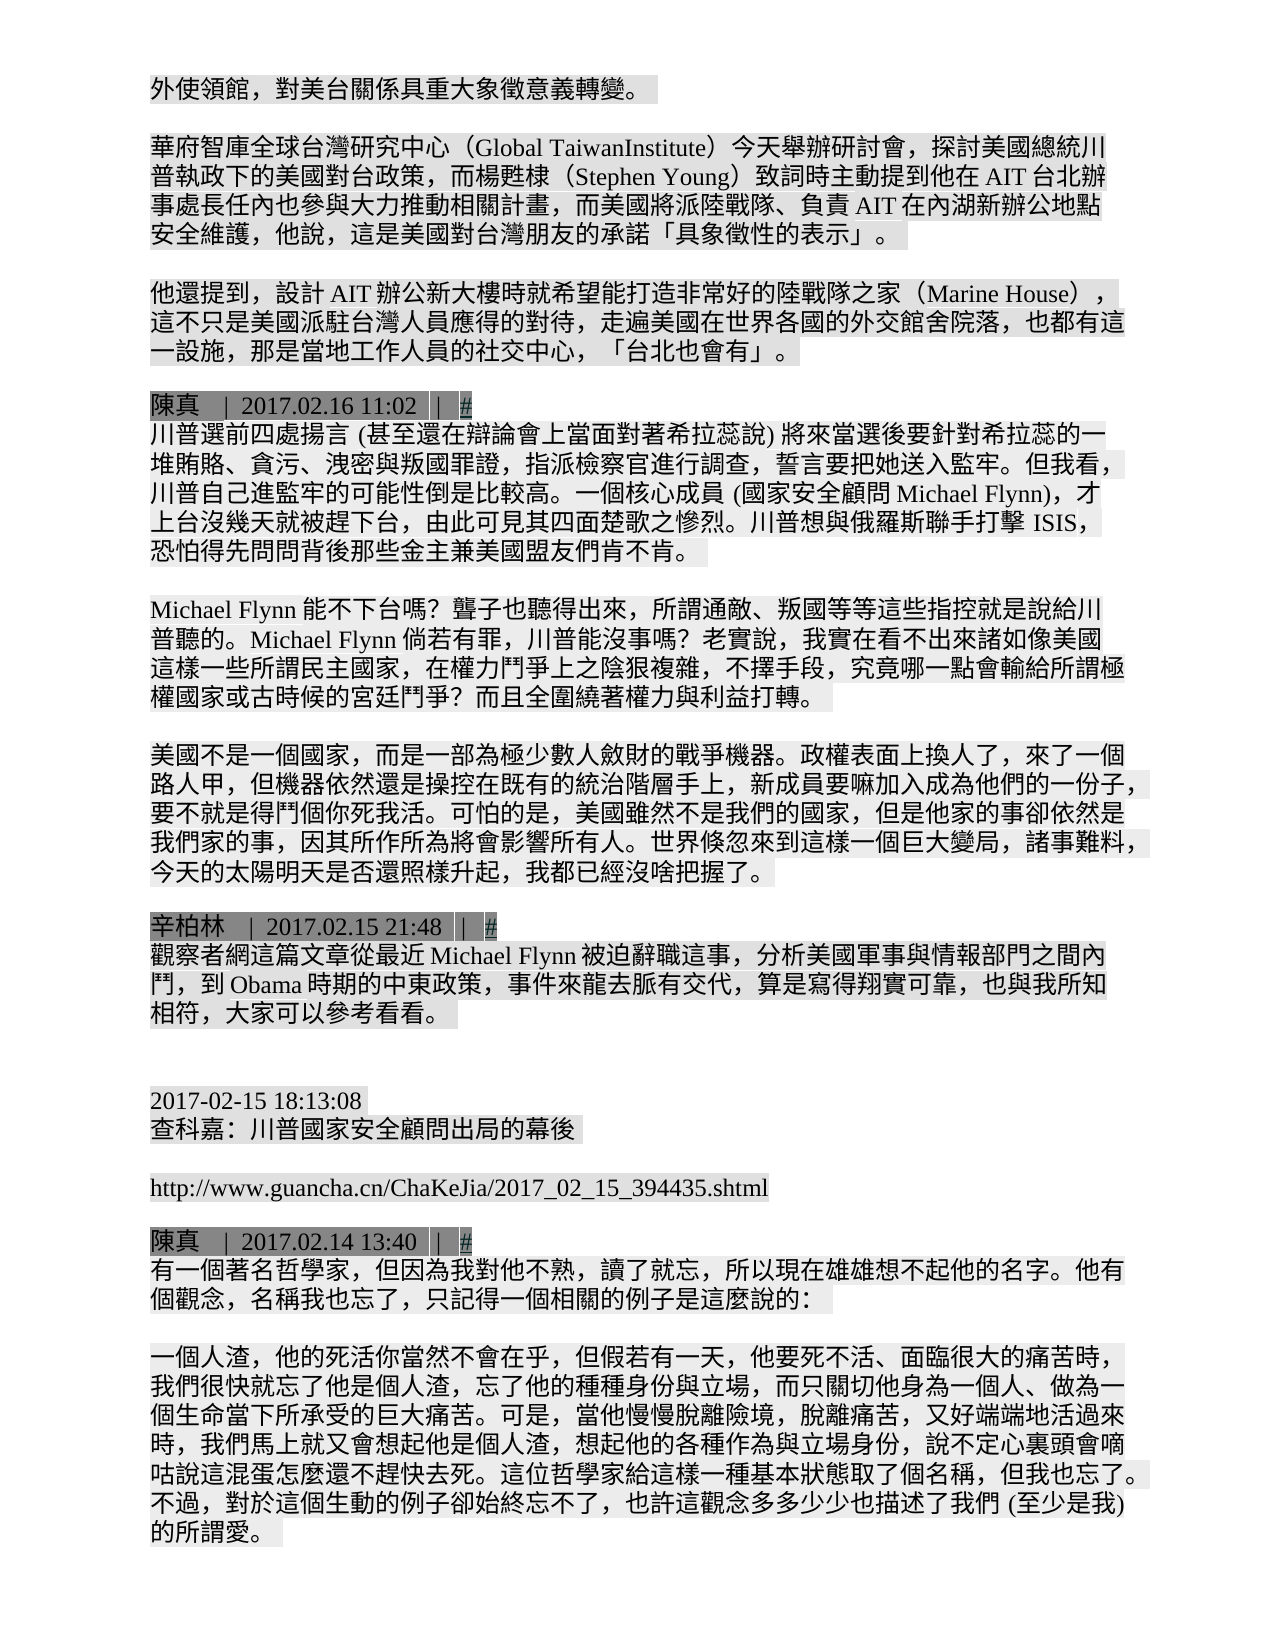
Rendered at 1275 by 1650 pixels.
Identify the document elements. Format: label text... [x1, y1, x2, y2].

text 辛柏林 | 2017.02.15 21:48 | # [150, 912, 1125, 941]
text 外使領館，對美台關係具重大象徵意義轉變。 華府智庫全球台灣研究中心（Global TaiwanInstitute）今天舉辦研討會，探討美國總統川普執政下的美國對台政策，而楊甦棣（Stephen Young）致詞時主動提到他在AIT台北辦事處長任內也參與大力推動相關計畫，而美國將派陸戰隊、負責AIT在內湖新辦公地點安全維護，他說，這是美國對台灣朋友的承諾「具象徵性的表示」。 他還提到，設計AIT辦公新大樓時就希望能打造非常好的陸戰隊之家（Marine House），這不只是美國派駐台灣人員應得的對待，走遍美國在世界各國的外交館舍院落，也都有這一設施，那是當地工作人員的社交中心，「台北也會有」。 [150, 75, 1125, 366]
text 陳真 | 2017.02.16 11:02 | # [150, 391, 1125, 421]
text 川普選前四處揚言 (甚至還在辯論會上當面對著希拉蕊說) 將來當選後要針對希拉蕊的一堆賄賂、貪污、洩密與叛國罪證，指派檢察官進行調查，誓言要把她送入監牢。但我看，川普自己進監牢的可能性倒是比較高。一個核心成員 (國家安全顧問Michael Flynn)，才上台沒幾天就被趕下台，由此可見其四面楚歌之慘烈。川普想與俄羅斯聯手打擊 ISIS，恐怕得先問問背後那些金主兼美國盟友們肯不肯。 Michael Flynn 能不下台嗎？聾子也聽得出來，所謂通敵、叛國等等這些指控就是說給川普聽的。Michael Flynn 倘若有罪，川普能沒事嗎？老實說，我實在看不出來諸如像美國這樣一些所謂民主國家，在權力鬥爭上之陰狠複雜，不擇手段，究竟哪一點會輸給所謂極權國家或古時候的宮廷鬥爭？而且全圍繞著權力與利益打轉。 美國不是一個國家，而是一部為極少數人斂財的戰爭機器。政權表面上換人了，來了一個路人甲，但機器依然還是操控在既有的統治階層手上，新成員要嘛加入成為他們的一份子，要不就是得鬥個你死我活。可怕的是，美國雖然不是我們的國家，但是他家的事卻依然是我們家的事，因其所作所為將會影響所有人。世界倏忽來到這樣一個巨大變局，諸事難料，今天的太陽明天是否還照樣升起，我都已經沒啥把握了。 [150, 421, 1125, 887]
text 觀察者網這篇文章從最近Michael Flynn被迫辭職這事，分析美國軍事與情報部門之間內鬥，到Obama時期的中東政策，事件來龍去脈有交代，算是寫得翔實可靠，也與我所知相符，大家可以參考看看。 2017-02-15 18:13:08 查科嘉：川普國家安全顧問出局的幕後 http://www.guancha.cn/ChaKeJia/2017_02_15_394435.shtml [150, 941, 1125, 1202]
text 有一個著名哲學家，但因為我對他不熟，讀了就忘，所以現在雄雄想不起他的名字。他有個觀念，名稱我也忘了，只記得一個相關的例子是這麼說的： 一個人渣，他的死活你當然不會在乎，但假若有一天，他要死不活、面臨很大的痛苦時，我們很快就忘了他是個人渣，忘了他的種種身份與立場，而只關切他身為一個人、做為一個生命當下所承受的巨大痛苦。可是，當他慢慢脫離險境，脫離痛苦，又好端端地活過來時，我們馬上就又會想起他是個人渣，想起他的各種作為與立場身份，說不定心裏頭會嘀咕說這混蛋怎麼還不趕快去死。這位哲學家給這樣一種基本狀態取了個名稱，但我也忘了。不過，對於這個生動的例子卻始終忘不了，也許這觀念多多少少也描述了我們 (至少是我) 的所謂愛。 就如 Hannah Arendt所說，我並不特別鍾愛任何一個族群或國家或組織或階級，我們的愛難道不是僅僅只及於一個個具體的個人？而且，這樣一種愛，牽涉的理應不是一種立場身份種族或政治顏色，而是有關於那個人的種種有關善惡美醜的基本屬性。我們或許依然會 "愛" 一群人渣，但這份愛也只有在上述那樣一種 "同樣身為人" 的基本狀態下，也許才會顯現。除此之外，我們是不可能愛一個人渣或一群人渣的，難道你真的會愛一個混蛋，就只因為他綠油油？ 我們常被要求要愛同胞，這意味著你要比愛 "外人" 更加愛你的所謂同胞才行。但人性是這樣嗎？就只因為他跟我一樣住在某個地區或跟我有著一樣的膚色，所以我就應該要 "更" 愛他？ 住在台灣，常覺得生命朝不保夕，因為每天必須開車、騎車、搭車，到處奔波。台灣車子與人潮事實上並不多，但交通卻極度不安全。在英國開車或騎車，人們總是你讓我，我讓你，大家每天無時無刻讓來讓去；一些繁忙街道的交叉路口，有時候甚至所有車輛居然全都停下來，因為互相讓來讓去，讓到後來根本誰也不敢動，就是要讓對方優先。 在英國換車道更是簡單，你只要打個方向燈，後方車輛很快就會有人給你閃個燈，示意你可安全轉換，你就算閉著眼睛也能變換車道。在台灣則不然，即便後方很遠很遠的地方才有車輛，但你只要一打方向燈準備轉換車道，後方的車子就會像神風特攻隊那樣，盡全力加速朝你衝來，無論如何就是不能讓你搶在他前面。要是你終究還是在極度驚險中快他一步，他就會把你看成殺父仇人，搞不好拿刀子出來捅你，罵幾句你爹娘更是基本台詞。 我來英國前不會開車，來到英國很快就學會，因此很習慣這套禮讓的文化與思維，行人最大，弱者至上，凡事禮讓。回到台灣後，當我秉持著這套英國作風開車騎車時，不但險象環生，痛苦不堪，而且經常招來辱罵與攻擊。我常被迫停在台灣街頭路邊興嘆，"這就是我應該熱愛的同胞嗎？" 這是一群根本不在乎他人死活、極度自私、完全沒有半點基本規矩、甚至好像沒有大腦、根本沒有人性的人渣吧。我怎麼可能會偏愛人渣？難道就只因為我們都住台灣，所以就應該 "熱愛" 人渣？熱愛這樣一片隨時會讓你無端喪命或傷殘之土地？ 舉個例，你知道高雄光是一年平均多少人死於車禍嗎？兩百多人。你知道高雄一年平均多少人在車禍中輕重傷嗎？至少六、七萬人，其中六成五以上是機車。高雄有兩百七十萬人口，扣掉嬰兒小孩或生病臥床無法出門的那些人，你自己算算看，輪到你出事的機率有多大。這麼小的一個城市，一年七萬人因為車禍輕重傷，十年七十萬人傷殘，這是交通應有的常態嗎？這是在打仗吧。一個伊拉克戰爭十幾年下來也不過百萬傷亡。高雄並沒有特別差，台灣去到哪基本上都一樣。 我上個月搬來高雄，買了一間十多年屋齡的中古豪宅。買不起但還是硬給它買下來，沒有一毛錢是自己付的；同一間舊房子，房貸一借再借，然後再加上四、五個信貸，東借西借，奮鬥一年終於才買下來。但這下根本還不起那麼多貸款怎麼辦，於是就找銀行協商，申請本金寬限，拼命工作賺錢來還。之所以拼了老命搬來這個所謂豪宅區，為的不過就是一個原因，在這個小區域，至少可以有個人行道可以安心走路，不用走在快車道上，而且可以推娃娃車，兩隻腳終於有機會可以走路，每天可以走去買東西吃而不需要開車或騎車，盡一切可能減少車禍的高度風險。 殷海光很恨搭公車，因為他覺得人擠人很沒尊嚴。住在台灣，尊嚴我倒是不敢奢求，只求活命。我也曾考慮搬去台東或屏東鄉下或更偏遠的山區，曾經找了好一陣子的房子，後來發現要兼顧兩人的工作和生活很難。而且，鬼才會相信什麼淳樸的鄉下人。事實上，越是南部，越是鄉下，越是無政府狀態，黑道治國，交通更是恐怖到極點。 這兩天台灣發生大車禍，一輛遊覽車翻車，一下子死了三十幾人。剛剛看到報紙上寫說：速限40公里，"竟然" 開到 60公里。這就是台灣，睜眼說瞎話，說得好像很驚訝，竟然還來個 "竟然"，彷彿超速是很希奇的事似的。特別是在下高速公路的匝道，你後面的車會 "允許" 你不超速嗎？你不超速，許多時候往往會製造更多的危險，因為後面的車子就會抓狂亂開或企圖不當超車。 台灣就是這樣，每次一出事就是大家努力檢討，拼命獵巫，抓出代罪羔羊。但是事實上，難道不是幾乎所有台灣人都是這樣開車騎車的嗎？幾個人會在乎別人的死活？幾個人會好好遵守交通規則？幾乎是零吧。而且，幾乎可以說只要後面有車，對方必然就會逼你加速再加速，絕不會容許你遵守交通規則。特別是當他車子比你大台或比你拳頭大、比你兇狠時，或是卡車遊覽車之類，更是幾乎百分之百如此，根本不會在乎你的死活。 有一次，在成功大學的小東路上，來了一大群騎腳踏車的小學生，可能是來參加什麼活動吧。他們騎腳踏車當然車速很慢，而且因為小學生人數很多，所以我就減慢車速，盡量讓小朋友先安全疏散或通過馬路。當我這一頭的綠燈亮時，仍有幾個小學生一時還來不及完全通過馬路，所以我就遲疑了幾秒鐘不發動，後面一輛遊覽車立即大按喇叭，拼命罵髒話。但我仍堅持再多等個頂多五秒鐘讓小朋友全數通過馬路才發動。這下不得了了。後面那輛遊覽車立即超速越過我，並且把車子橫放，擋住所有車道，誰也不許通過，然後跳下一個司機，來到我車子前又踹又踢，還朝我車子吐了一堆檳榔汁，像發瘋似的，足足踹了一分鐘才洩恨完畢，把我的車子踢得至今到處凹陷。 我事後打電話到這家遊覽車公司，接電話的人不理不睬。打給交通單位，請他們調閱路邊監視器，對這樣一種司機開罰，當然也不會有人理我。這就是台灣。這樣的事不是特例，而是每天必然發生的常態。倘若有哪一天都沒遇到這種司機或機車騎士，那才真的是特例。台灣人就是這樣的一種素質，這樣的一群人，但卻每天自我陶醉什麼 "台灣最美麗的風景是人"，實在很可笑。你去問問東南亞來的人或外勞，看看他們認不認為 "台灣最美麗的風景是人"。當然，對於西方洋人來說，台灣人簡直就是可愛溫柔的小天使，台灣就是人間天堂，男人的樂園。 人渣黨最喜歡做的事之一就是改名字。中油 (中國石油) 不行，名字不對，不愛台灣，必須花十幾億改成 "台灣中油"，硬是要把 "台灣" 壓在 "中國" 上；"中華" 郵政也不行，必須改為 "台灣" 郵政；中山路是紀念孫中山也不行，要改成什麼渭水路、南榕路；介壽路更是夭壽，介者蔣介石也，非改不可，改成什麼凱達什麼大道的很難唸。動不動就是搞這類純屬意識形態的東西，洗腦社會大眾。但我想問你，你找房子難道是根據街道名稱的 "政治正確性"？還是根據實質環境的好壞？人們嘴巴每天高喊一大堆這類什麼愛台灣愛鄉土的口號，但所作所為卻是讓這個島變得很危險，很骯髒，很難住人。 當然，綠油油的生物肯定又要講話了，肯定又要叫我滾回大陸去，或是說 "大陸就更好嗎？" 之類。大陸我看也沒有更好，只有更壞，特別是在一些大城市，那叫同胞嗎？同胞是這樣子對待同胞的嗎？我是很樂見祖國崛起，但我寧可它是在一種人們彼此善待的文明基礎上崛起，而不是船堅炮利或金山銀山的那樣一種崛起。一個沒有半點文明素質的國家或民族崛起，倒也不是什麼光采的事。人活著，最重要的不過就是求一個基本文明與安全，求人與人之間的一個基本善意和尊重。 [150, 1256, 1125, 1547]
text 陳真 | 2017.02.14 13:40 | # [150, 1227, 1125, 1256]
